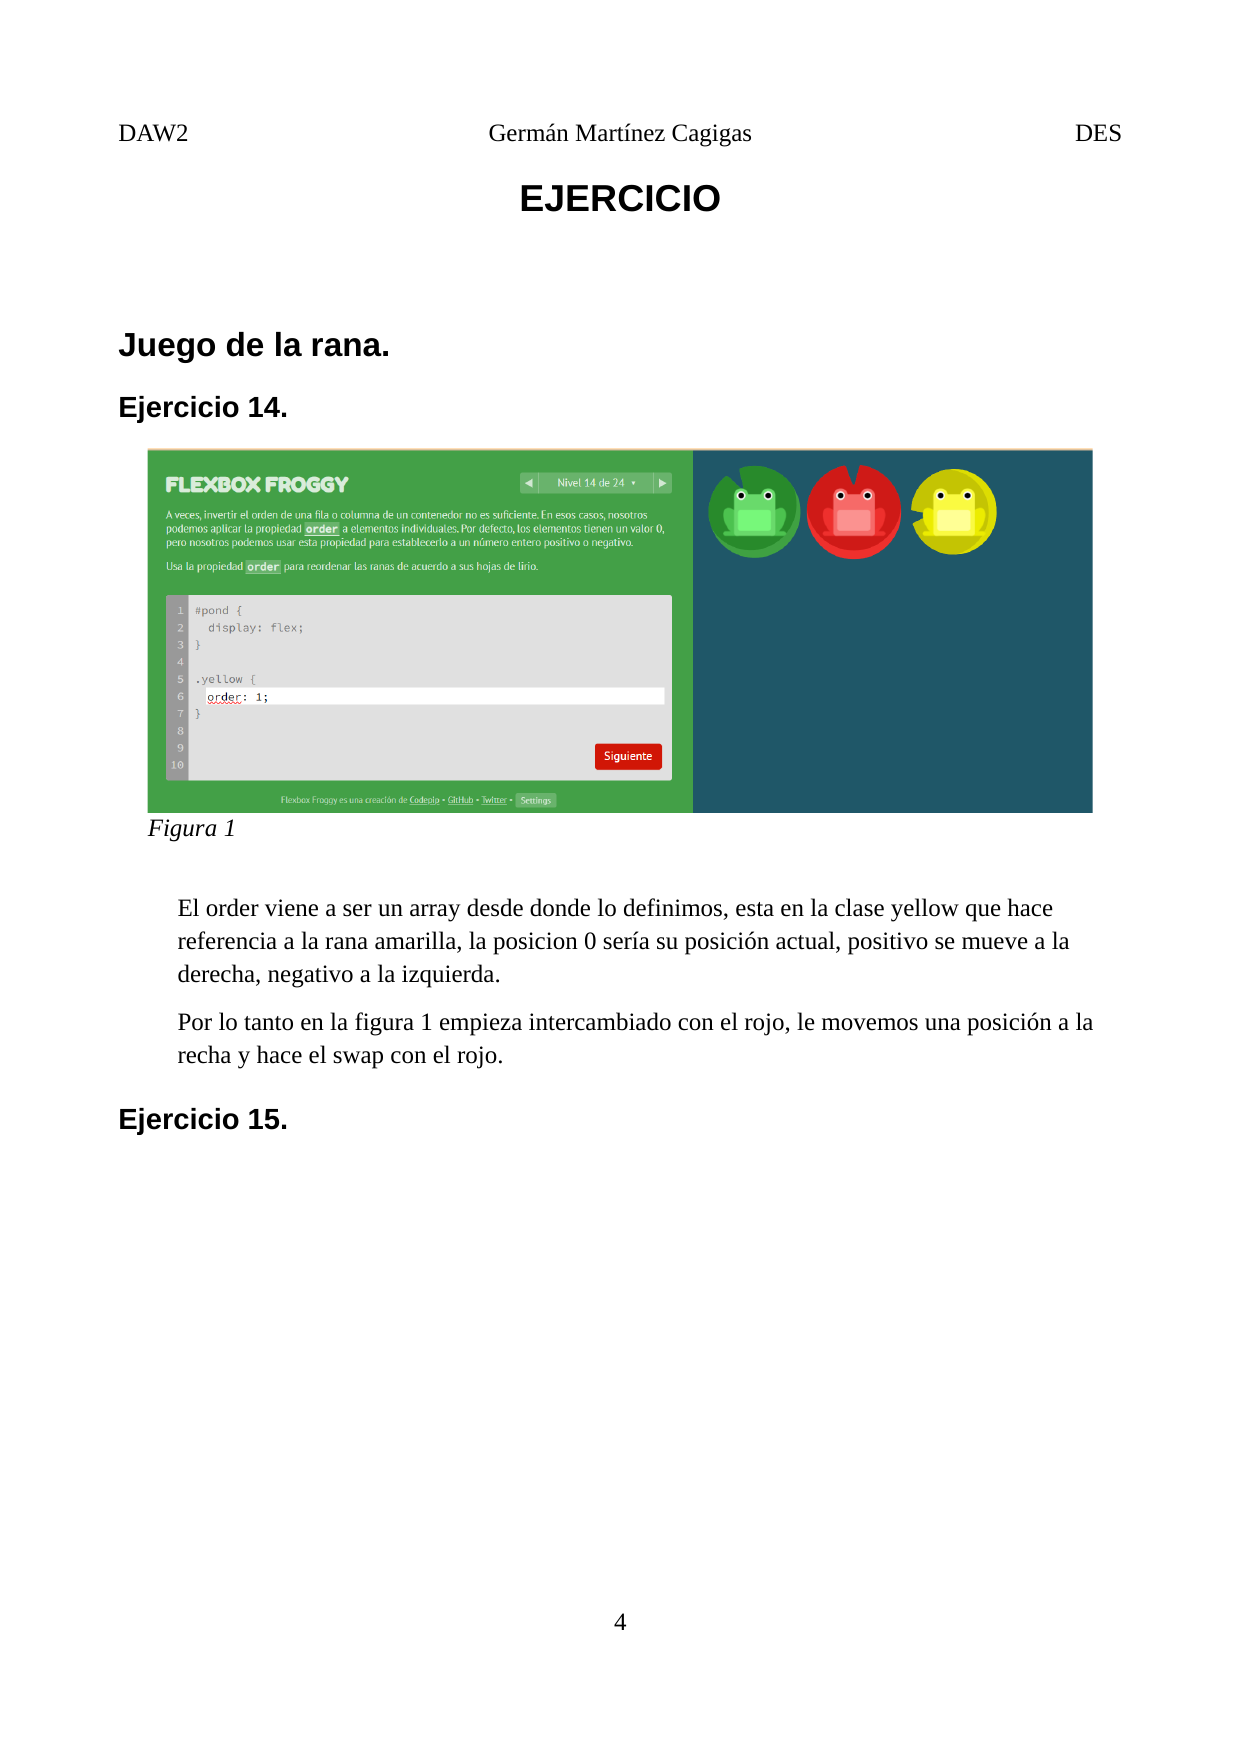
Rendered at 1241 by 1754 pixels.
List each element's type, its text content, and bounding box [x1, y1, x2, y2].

text El order viene a ser un array desde donde lo definimos, esta en la clase yellow que hace referencia a la rana amarilla, la posicion 0 sería su posición actual, positivo se mueve a la derecha, negativo a la izquierda. [177, 893, 1122, 988]
subtitle Ejercicio 14. [118, 390, 1122, 424]
picture [147, 448, 1093, 813]
subtitle EJERCICIO [118, 176, 1122, 219]
subtitle Juego de la rana. [118, 324, 1122, 363]
subtitle Ejercicio 15. [118, 1102, 1122, 1136]
text Por lo tanto en la figura 1 empieza intercambiado con el rojo, le movemos una posición a la recha y hace el swap con el rojo. [177, 1007, 1122, 1069]
text Figura 1 [148, 813, 1093, 842]
